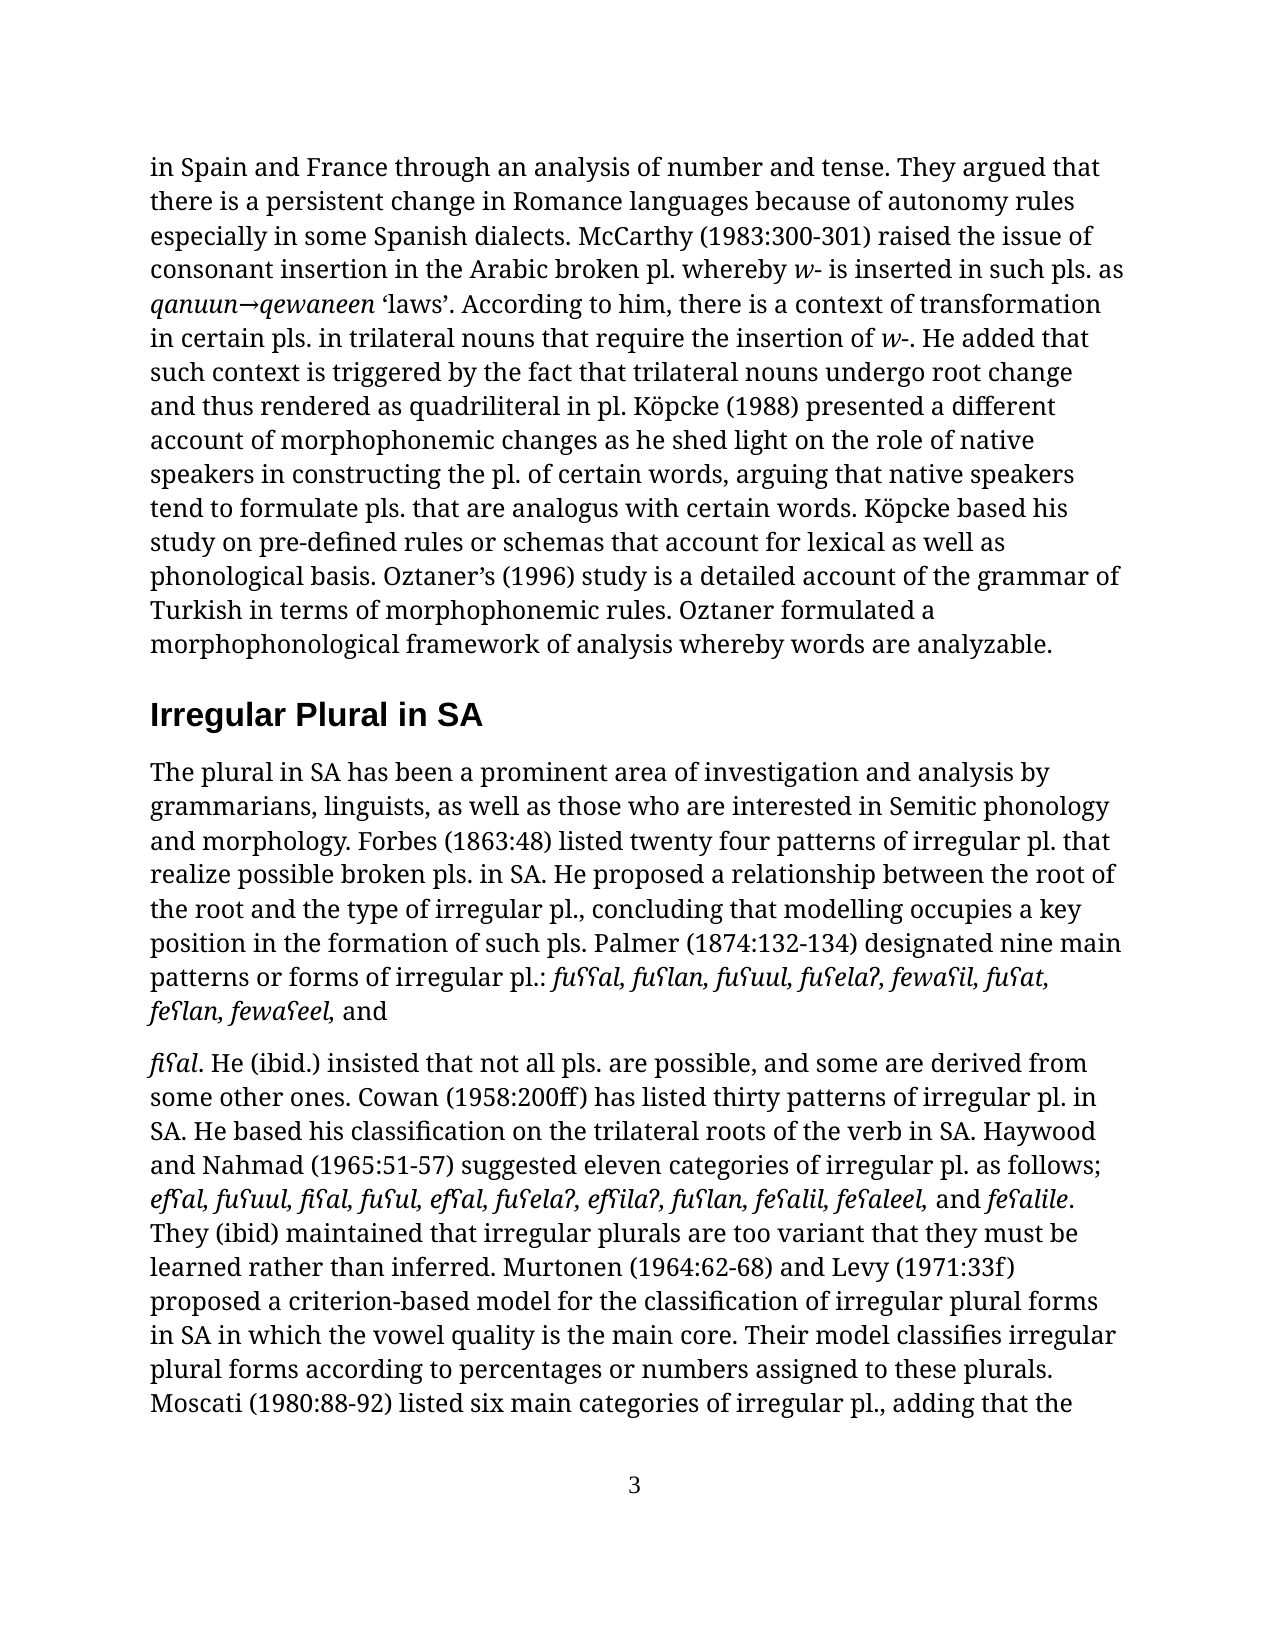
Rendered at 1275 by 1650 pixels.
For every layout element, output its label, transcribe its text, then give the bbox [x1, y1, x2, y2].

text in Spain and France through an analysis of number and tense. They argued that there is a persistent change in Romance languages because of autonomy rules especially in some Spanish dialects. McCarthy (1983:300-301) raised the issue of consonant insertion in the Arabic broken pl. whereby w- is inserted in such pls. as qanuun→qewaneen ‘laws’. According to him, there is a context of transformation in certain pls. in trilateral nouns that require the insertion of w-. He added that such context is triggered by the fact that trilateral nouns undergo root change and thus rendered as quadriliteral in pl. Köpcke (1988) presented a different account of morphophonemic changes as he shed light on the role of native speakers in constructing the pl. of certain words, arguing that native speakers tend to formulate pls. that are analogus with certain words. Köpcke based his study on pre-defined rules or schemas that account for lexical as well as phonological basis. Oztaner’s (1996) study is a detailed account of the grammar of Turkish in terms of morphophonemic rules. Oztaner formulated a morphophonological framework of analysis whereby words are analyzable. [150, 150, 1125, 661]
text The plural in SA has been a prominent area of investigation and analysis by grammarians, linguists, as well as those who are interested in Semitic phonology and morphology. Forbes (1863:48) listed twenty four patterns of irregular pl. that realize possible broken pls. in SA. He proposed a relationship between the root of the root and the type of irregular pl., concluding that modelling occupies a key position in the formation of such pls. Palmer (1874:132-134) designated nine main patterns or forms of irregular pl.: fuʕʕal, fuʕlan, fuʕuul, fuʕelaʔ, fewaʕil, fuʕat, feʕlan, fewaʕeel, and [150, 755, 1125, 1027]
subtitle Irregular Plural in SA [150, 695, 1125, 733]
text fiʕal. He (ibid.) insisted that not all pls. are possible, and some are derived from some other ones. Cowan (1958:200ff) has listed thirty patterns of irregular pl. in SA. He based his classification on the trilateral roots of the verb in SA. Haywood and Nahmad (1965:51-57) suggested eleven categories of irregular pl. as follows; efʕal, fuʕuul, fiʕal, fuʕul, efʕal, fuʕelaʔ, efʕilaʔ, fuʕlan, feʕalil, feʕaleel, and feʕalile. They (ibid) maintained that irregular plurals are too variant that they must be learned rather than inferred. Murtonen (1964:62-68) and Levy (1971:33f) proposed a criterion-based model for the classification of irregular plural forms in SA in which the vowel quality is the main core. Their model classifies irregular plural forms according to percentages or numbers assigned to these plurals. Moscati (1980:88-92) listed six main categories of irregular pl., adding that the [150, 1045, 1125, 1420]
